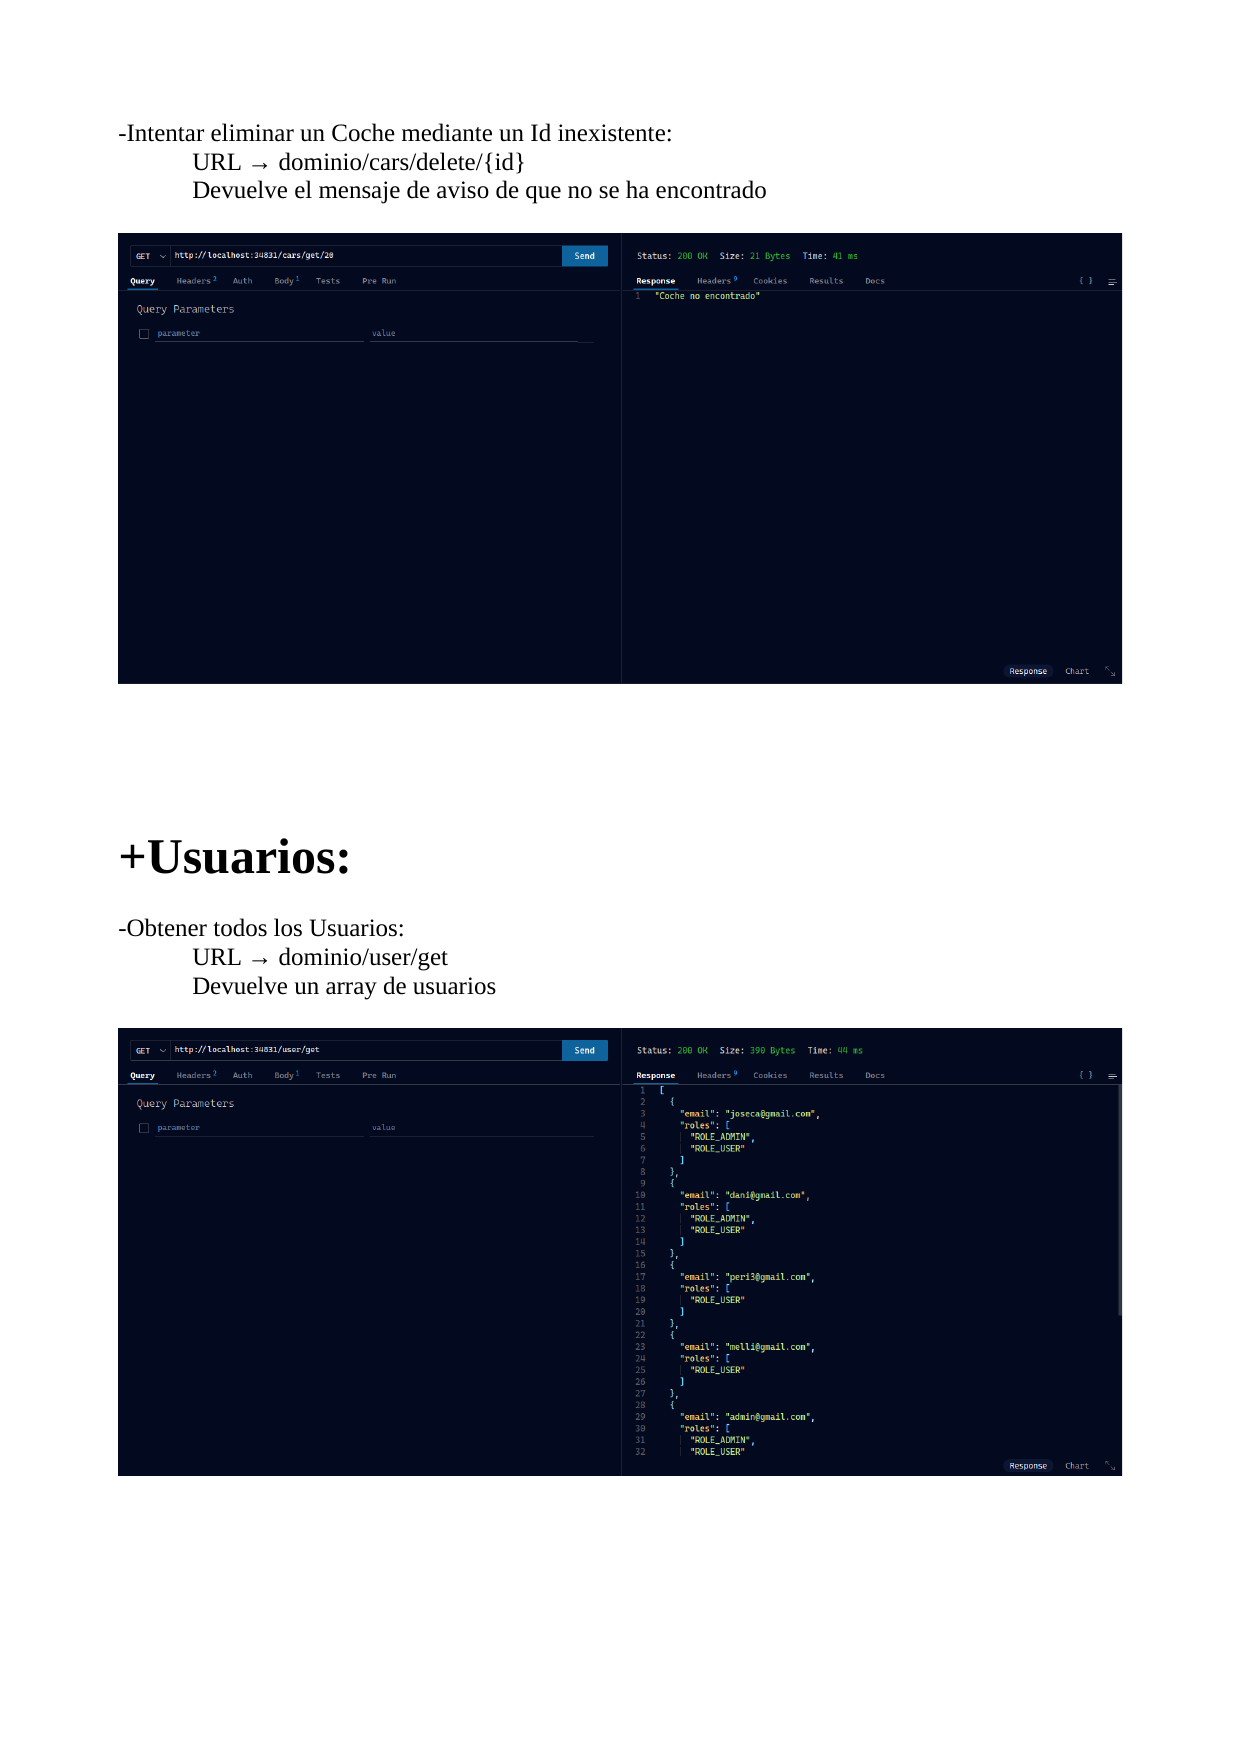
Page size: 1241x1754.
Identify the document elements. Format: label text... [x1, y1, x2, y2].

text Devuelve el mensaje de aviso de que no se ha encontrado [118, 176, 1122, 204]
picture [118, 233, 1123, 684]
picture [118, 1028, 1123, 1476]
text Devuelve un array de usuarios [118, 971, 1122, 1000]
text -Obtener todos los Usuarios: [118, 913, 1122, 942]
text -Intentar eliminar un Coche mediante un Id inexistente: [118, 118, 1122, 147]
text URL → dominio/cars/delete/{id} [118, 147, 1122, 176]
text +Usuarios: [118, 827, 1122, 885]
text URL → dominio/user/get [118, 942, 1122, 971]
